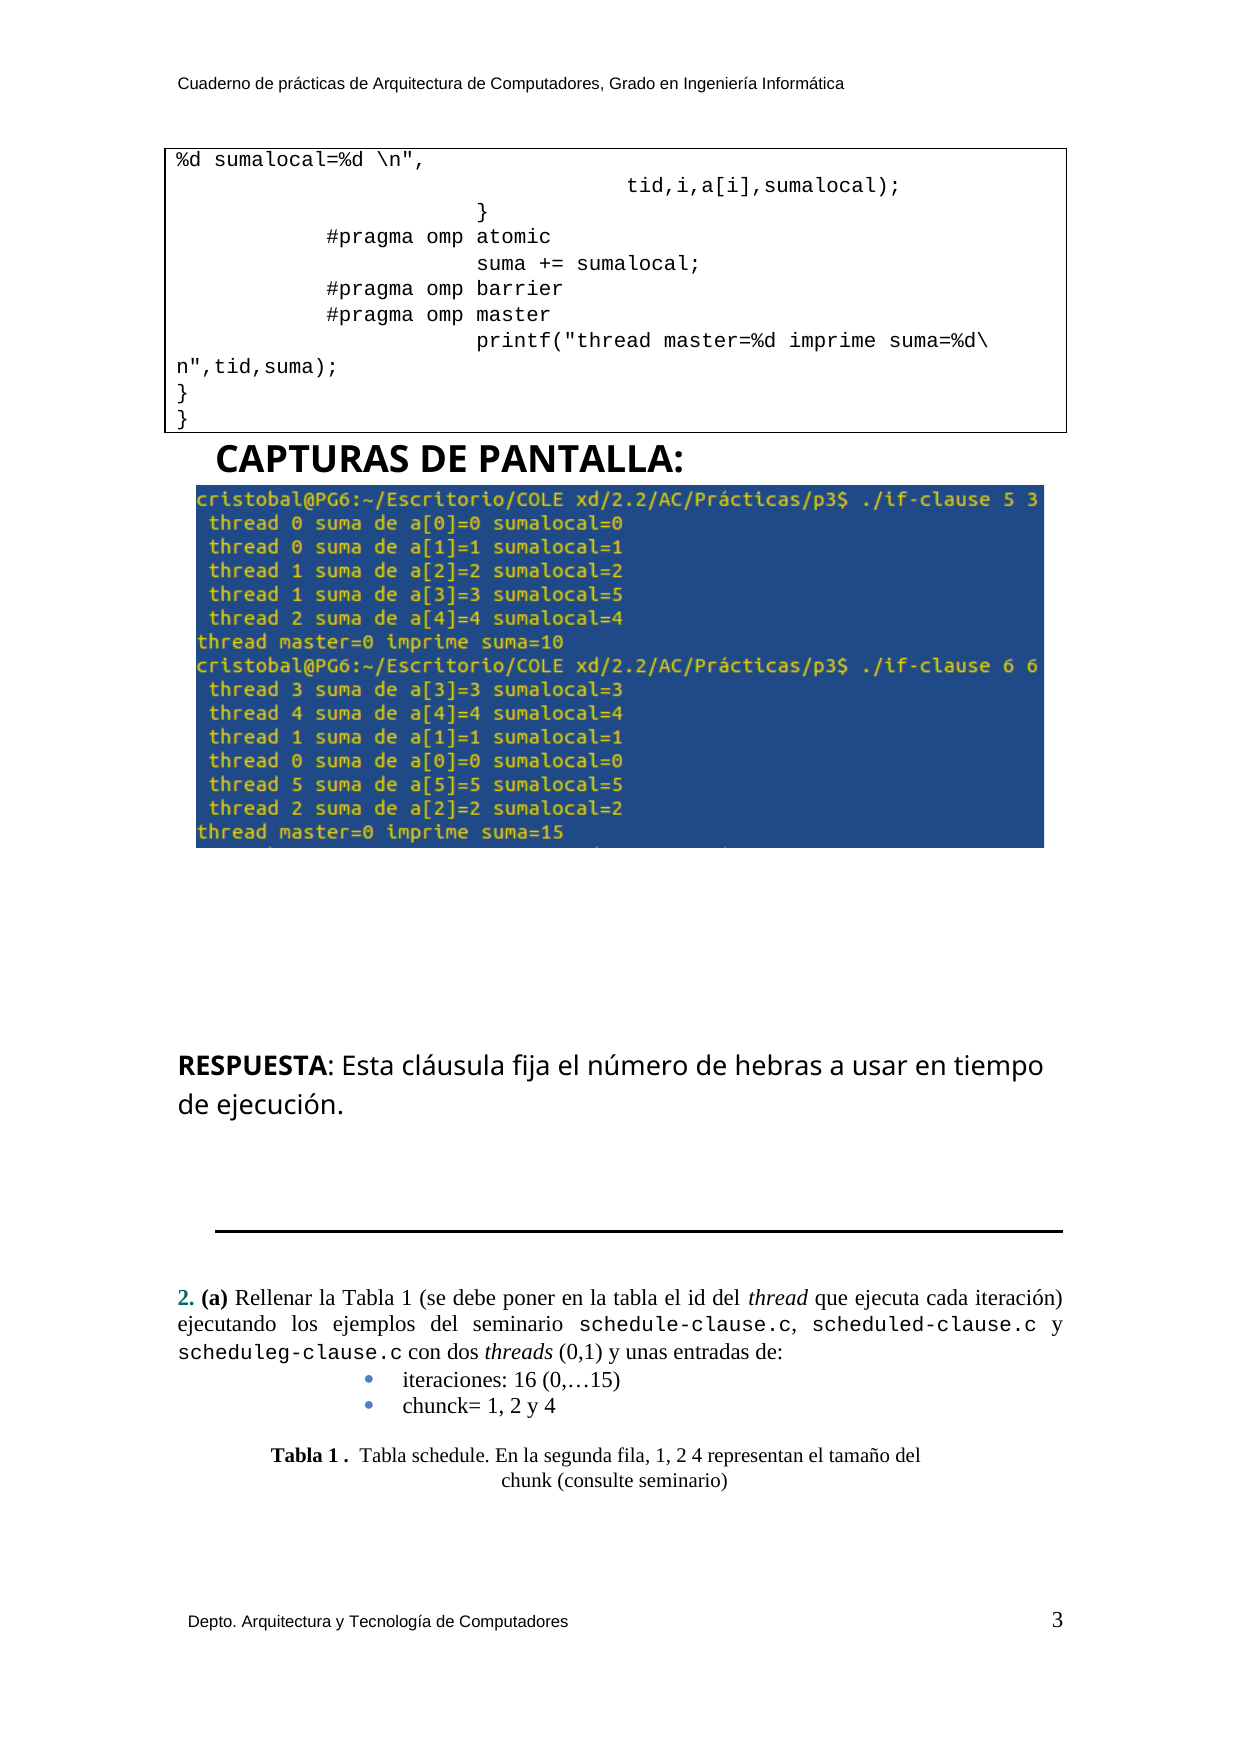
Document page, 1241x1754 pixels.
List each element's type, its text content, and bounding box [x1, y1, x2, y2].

table_header Tabla schedule. En la segunda fila, 1, 2 4 representan el tamaño del chunk (consulte seminario) [177, 1419, 939, 1492]
table_cell [177, 1492, 939, 1597]
text RESPUESTA: Esta cláusula fija el número de hebras a usar en tiempo de ejecución. [177, 1047, 1063, 1122]
picture [196, 485, 1045, 848]
text CAPTURAS DE PANTALLA: [215, 433, 1063, 484]
list chunck= 1, 2 y 4 [365, 1392, 1063, 1418]
list 2. (a) Rellenar la Tabla 1 (se debe poner en la tabla el id del thread que ejecuta cada iteración) ejecutando los ejemplos del seminario schedule-clause.c, scheduled-clause.c y scheduleg-clause.c con dos threads (0,1) y unas entradas de: [177, 1284, 1063, 1366]
table_header %d sumalocal=%d \n", tid,i,a[i],sumalocal); } #pragma omp atomic suma += sumalocal; #pragma omp barrier #pragma omp master printf("thread master=%d imprime suma=%d\n",tid,suma); } } [166, 149, 1066, 432]
list iteraciones: 16 (0,…15) [365, 1366, 1063, 1392]
